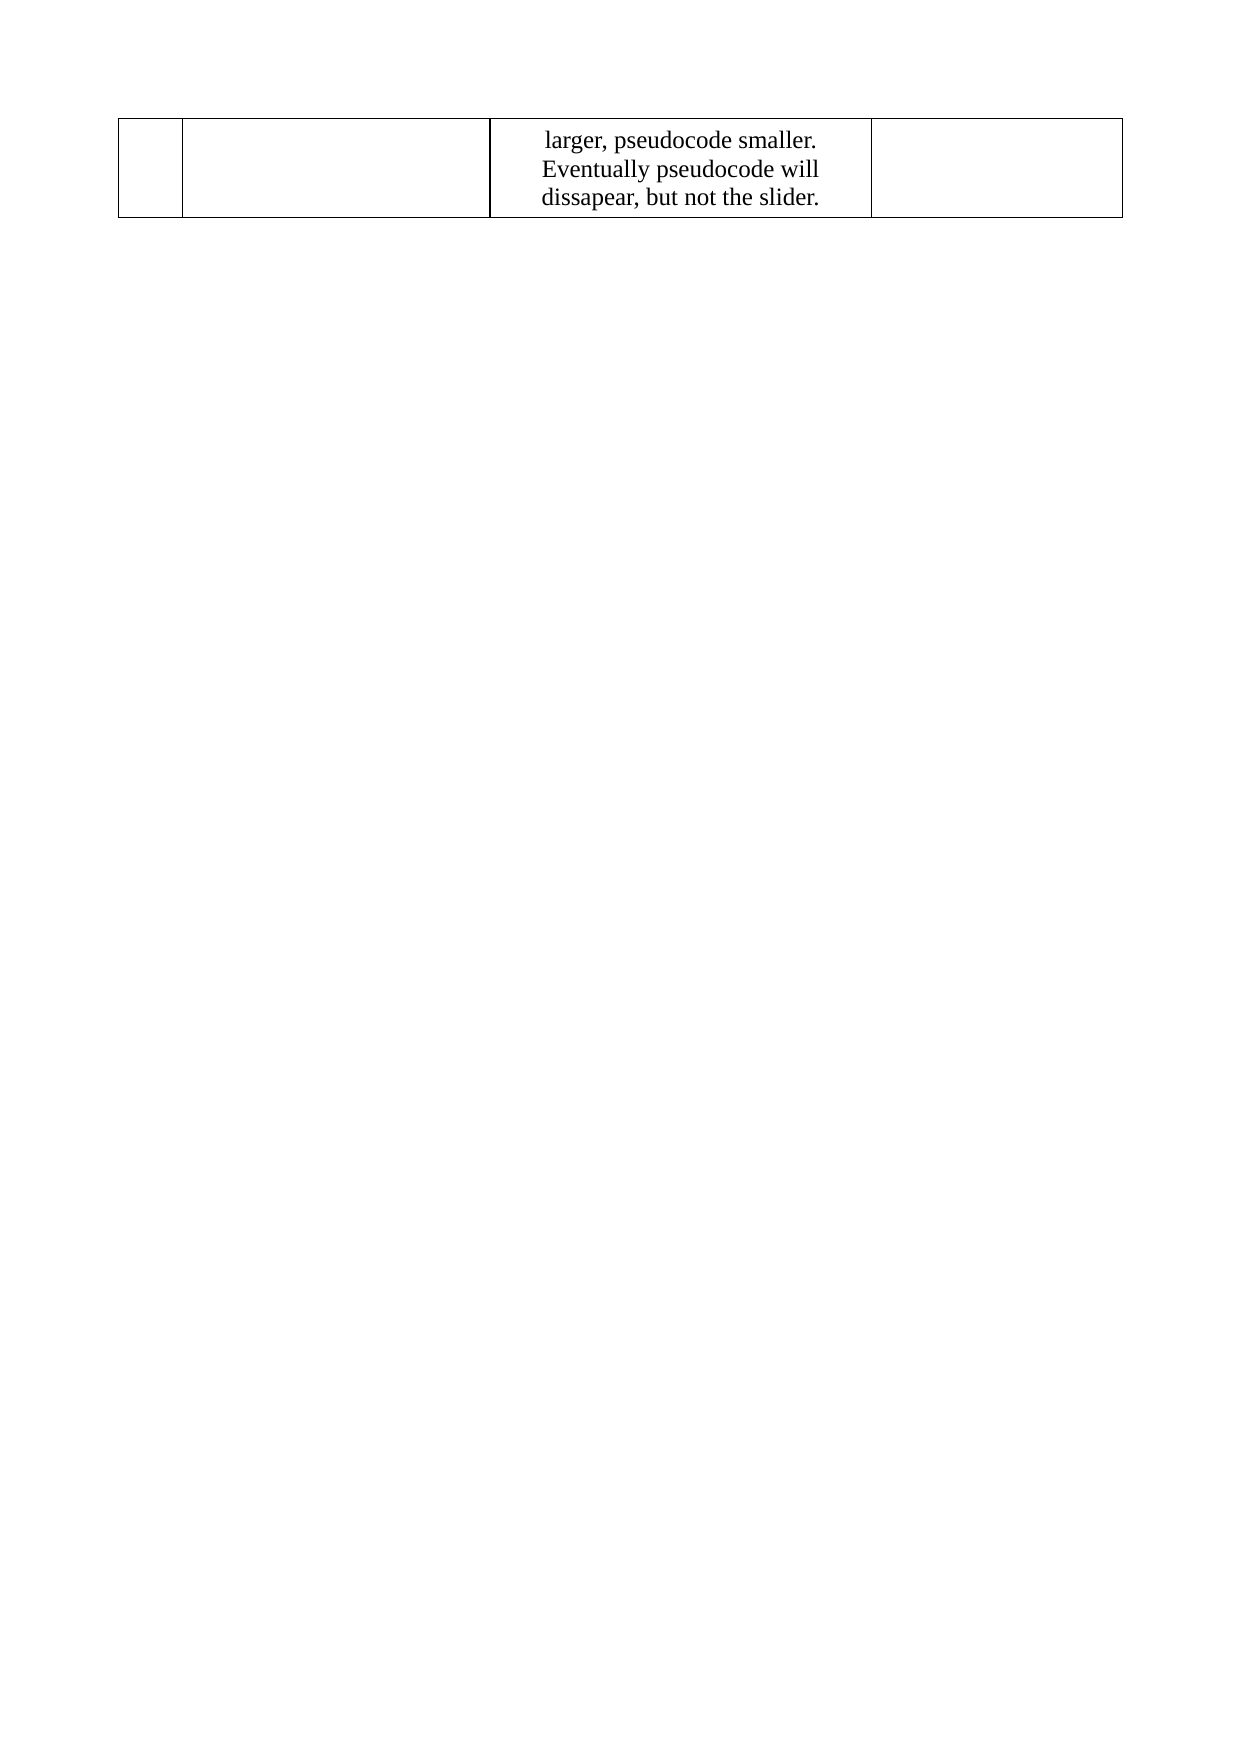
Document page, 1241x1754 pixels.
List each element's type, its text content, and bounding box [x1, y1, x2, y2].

table_cell larger, pseudocode smaller. Eventually pseudocode will dissapear, but not the slider. [491, 119, 871, 217]
table_cell [119, 119, 182, 217]
table_cell [183, 119, 489, 217]
table_cell [872, 119, 1122, 217]
